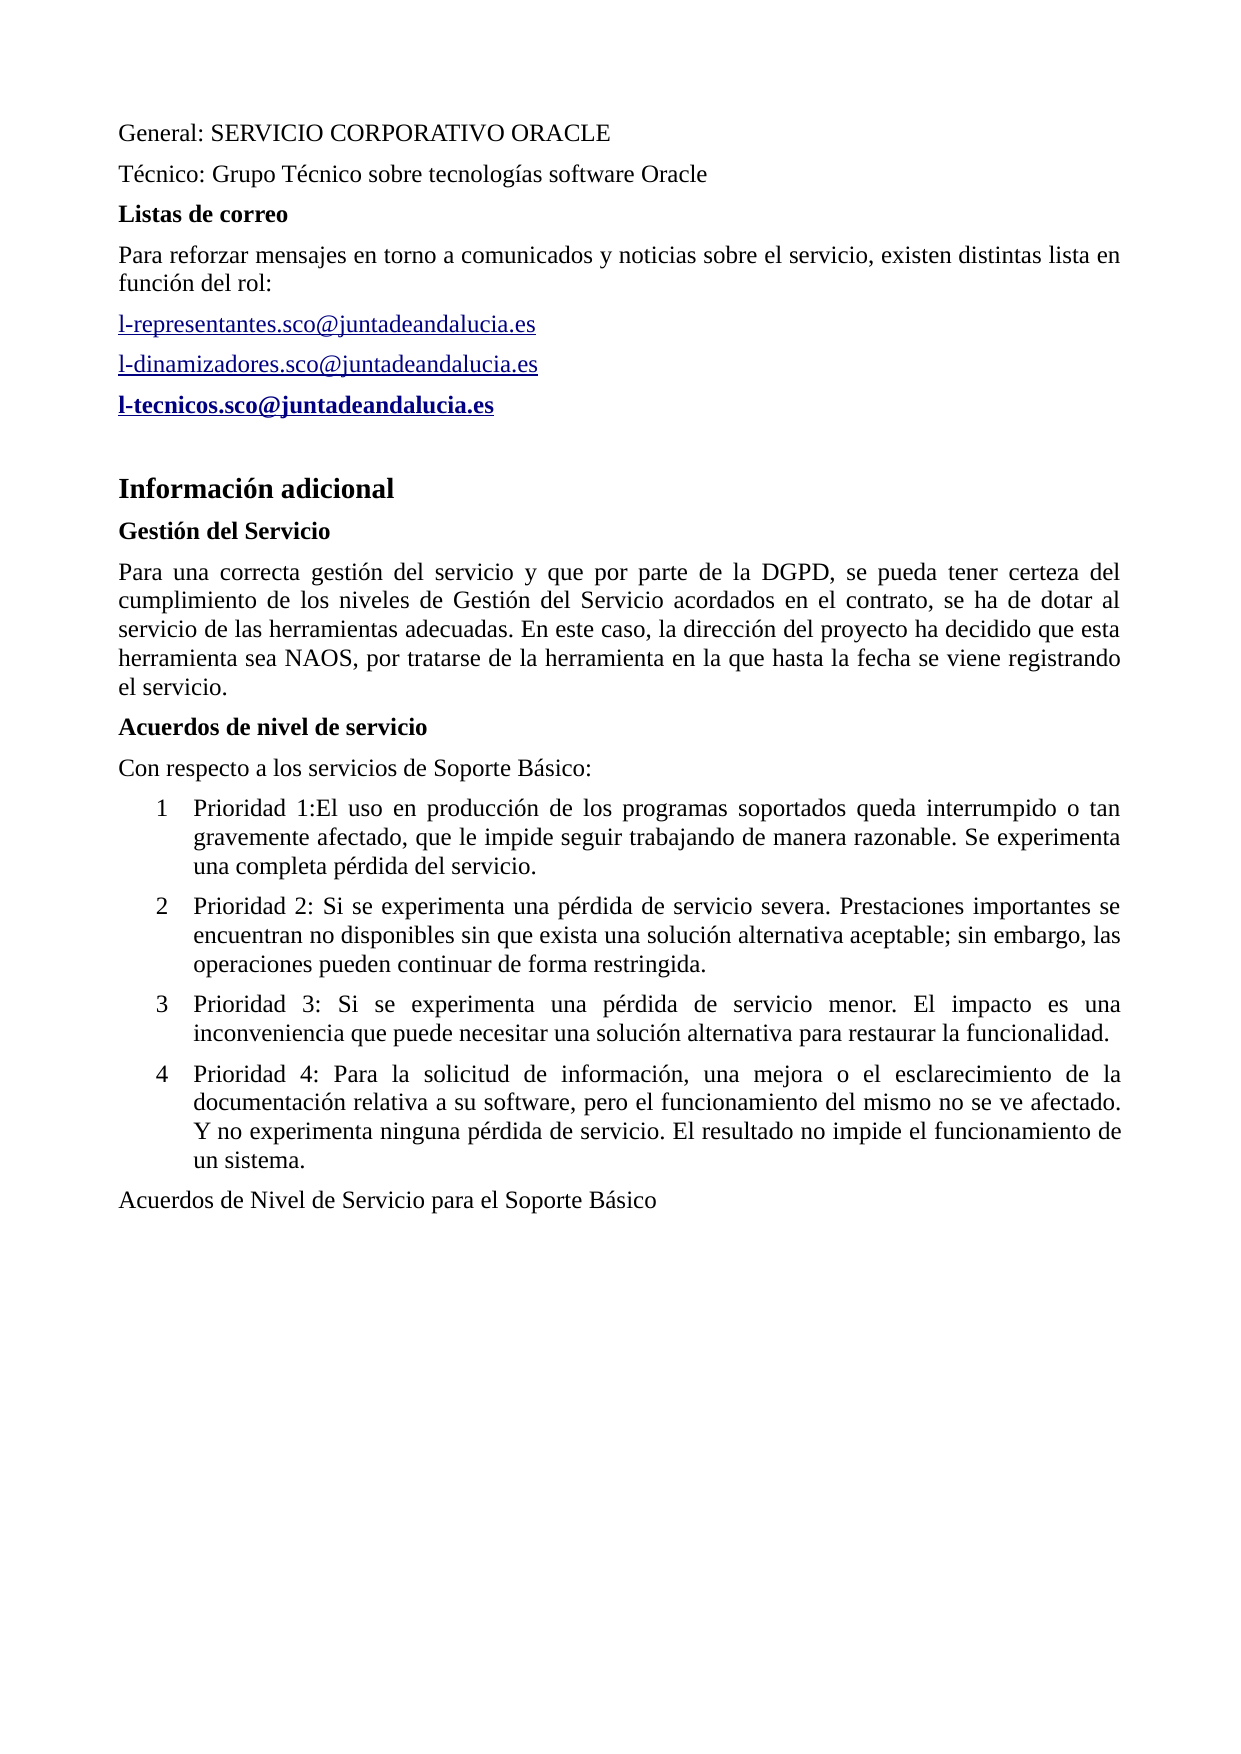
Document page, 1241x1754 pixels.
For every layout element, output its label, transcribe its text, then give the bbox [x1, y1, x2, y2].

text Acuerdos de Nivel de Servicio para el Soporte Básico [118, 1186, 1122, 1214]
list Prioridad 1:El uso en producción de los programas soportados queda interrumpido o tan gravemente afectado, que le impide seguir trabajando de manera razonable. Se experimenta una completa pérdida del servicio. [156, 793, 1122, 880]
text l-dinamizadores.sco@juntadeandalucia.es [118, 349, 1122, 378]
text l-representantes.sco@juntadeandalucia.es [118, 309, 1122, 338]
text Gestión del Servicio [118, 516, 1122, 545]
list Prioridad 4: Para la solicitud de información, una mejora o el esclarecimiento de la documentación relativa a su software, pero el funcionamiento del mismo no se ve afectado. Y no experimenta ninguna pérdida de servicio. El resultado no impide el funcionamiento de un sistema. [156, 1059, 1122, 1174]
text Listas de correo [118, 199, 1122, 228]
list Prioridad 3: Si se experimenta una pérdida de servicio menor. El impacto es una inconveniencia que puede necesitar una solución alternativa para restaurar la funcionalidad. [156, 989, 1122, 1047]
text Técnico: Grupo Técnico sobre tecnologías software Oracle [118, 159, 1122, 187]
text Con respecto a los servicios de Soporte Básico: [118, 753, 1122, 782]
list Prioridad 2: Si se experimenta una pérdida de servicio severa. Prestaciones importantes se encuentran no disponibles sin que exista una solución alternativa aceptable; sin embargo, las operaciones pueden continuar de forma restringida. [156, 891, 1122, 978]
text General: SERVICIO CORPORATIVO ORACLE [118, 118, 1122, 147]
text l-tecnicos.sco@juntadeandalucia.es [118, 390, 1122, 419]
text Acuerdos de nivel de servicio [118, 712, 1122, 741]
text Información adicional [118, 471, 1122, 504]
text Para una correcta gestión del servicio y que por parte de la DGPD, se pueda tener certeza del cumplimiento de los niveles de Gestión del Servicio acordados en el contrato, se ha de dotar al servicio de las herramientas adecuadas. En este caso, la dirección del proyecto ha decidido que esta herramienta sea NAOS, por tratarse de la herramienta en la que hasta la fecha se viene registrando el servicio. [118, 557, 1122, 701]
text Para reforzar mensajes en torno a comunicados y noticias sobre el servicio, existen distintas lista en función del rol: [118, 240, 1122, 297]
